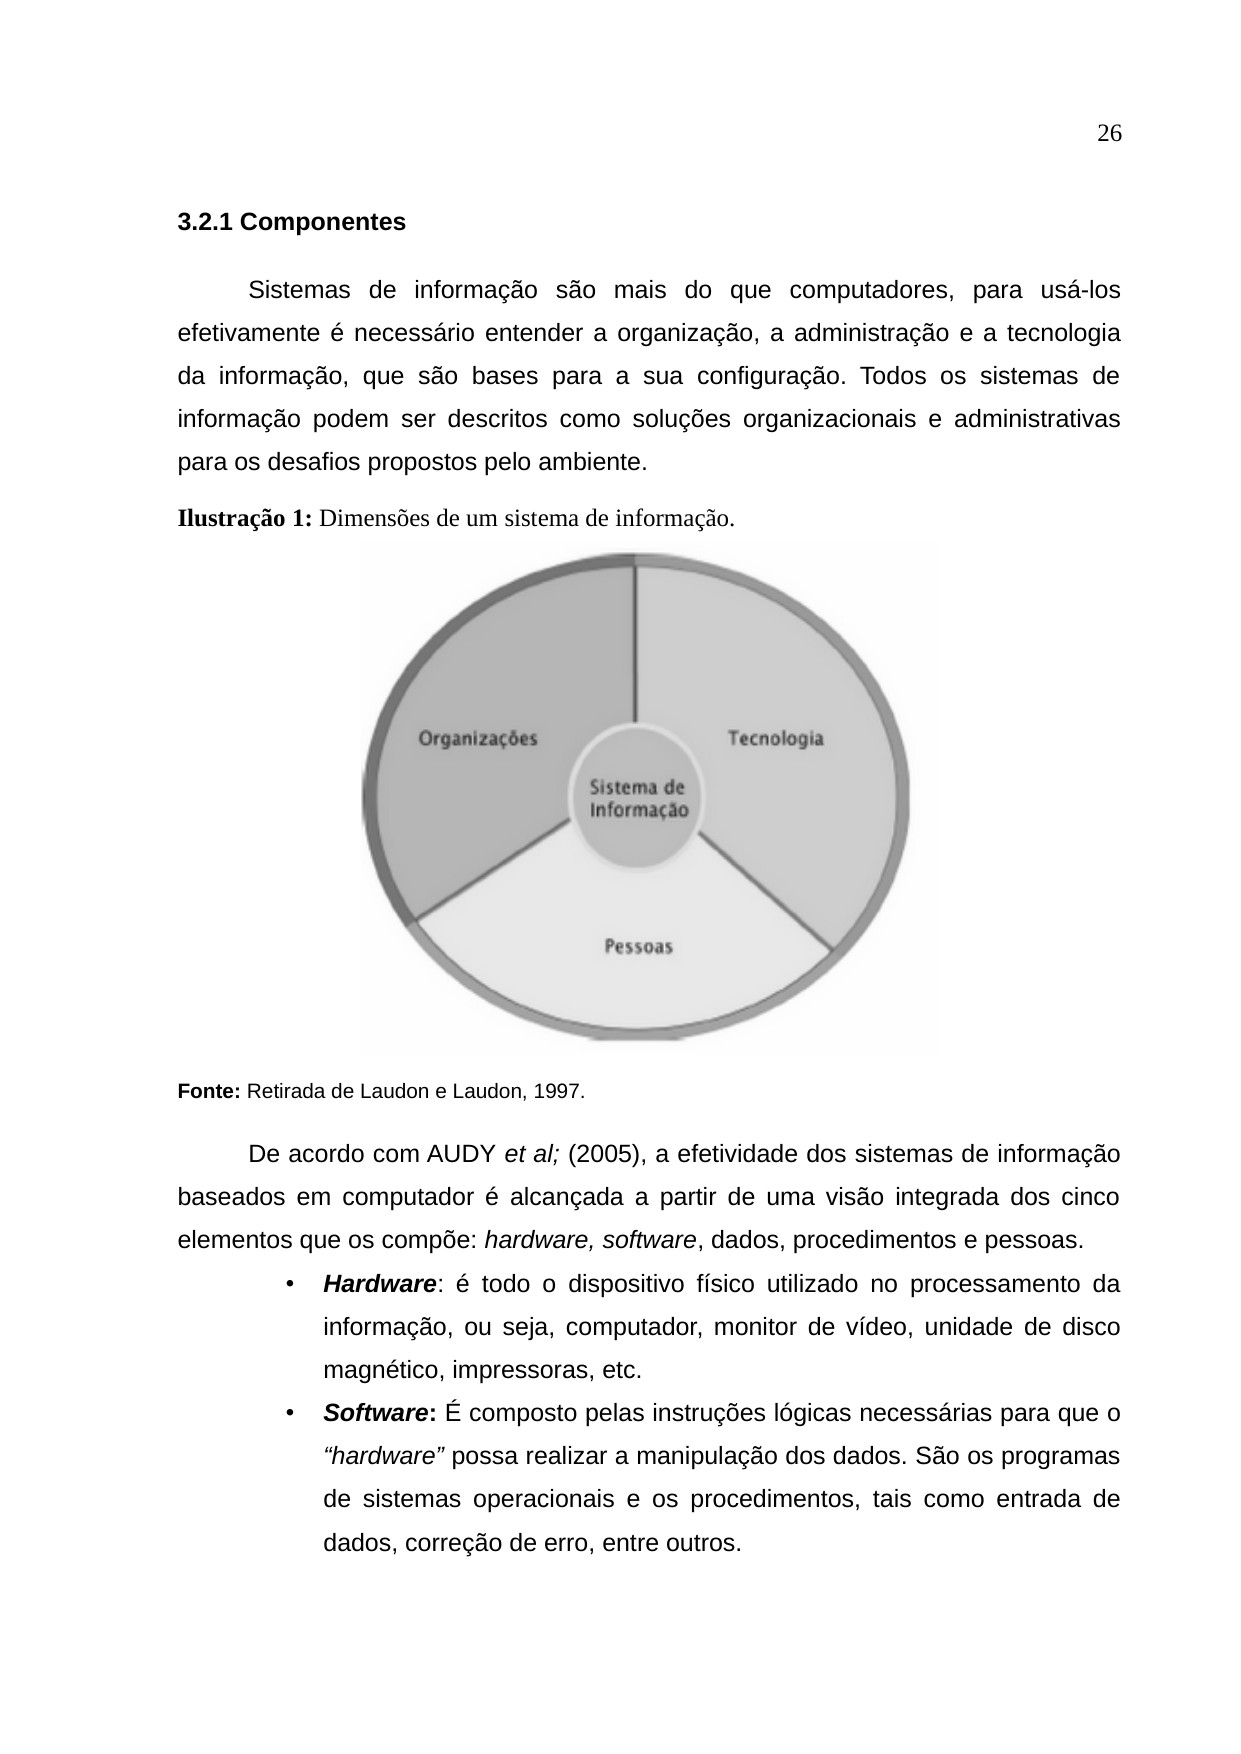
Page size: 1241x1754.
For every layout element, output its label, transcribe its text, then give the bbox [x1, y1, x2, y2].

text Ilustração 1: Dimensões de um sistema de informação. [177, 503, 1122, 531]
text De acordo com AUDY et al; (2005), a efetividade dos sistemas de informação baseados em computador é alcançada a partir de uma visão integrada dos cinco elementos que os compõe: hardware, software, dados, procedimentos e pessoas. [177, 1139, 1122, 1254]
picture [360, 543, 939, 1055]
subtitle 3.2.1 Componentes [177, 207, 1122, 235]
text Fonte: Retirada de Laudon e Laudon, 1997. [177, 1079, 1122, 1103]
list Hardware: é todo o dispositivo físico utilizado no processamento da informação, ou seja, computador, monitor de vídeo, unidade de disco magnético, impressoras, etc. [286, 1268, 1122, 1384]
text Sistemas de informação são mais do que computadores, para usá-los efetivamente é necessário entender a organização, a administração e a tecnologia da informação, que são bases para a sua configuração. Todos os sistemas de informação podem ser descritos como soluções organizacionais e administrativas para os desafios propostos pelo ambiente. [177, 274, 1122, 476]
list Software: É composto pelas instruções lógicas necessárias para que o “hardware” possa realizar a manipulação dos dados. São os programas de sistemas operacionais e os procedimentos, tais como entrada de dados, correção de erro, entre outros. [286, 1398, 1122, 1556]
